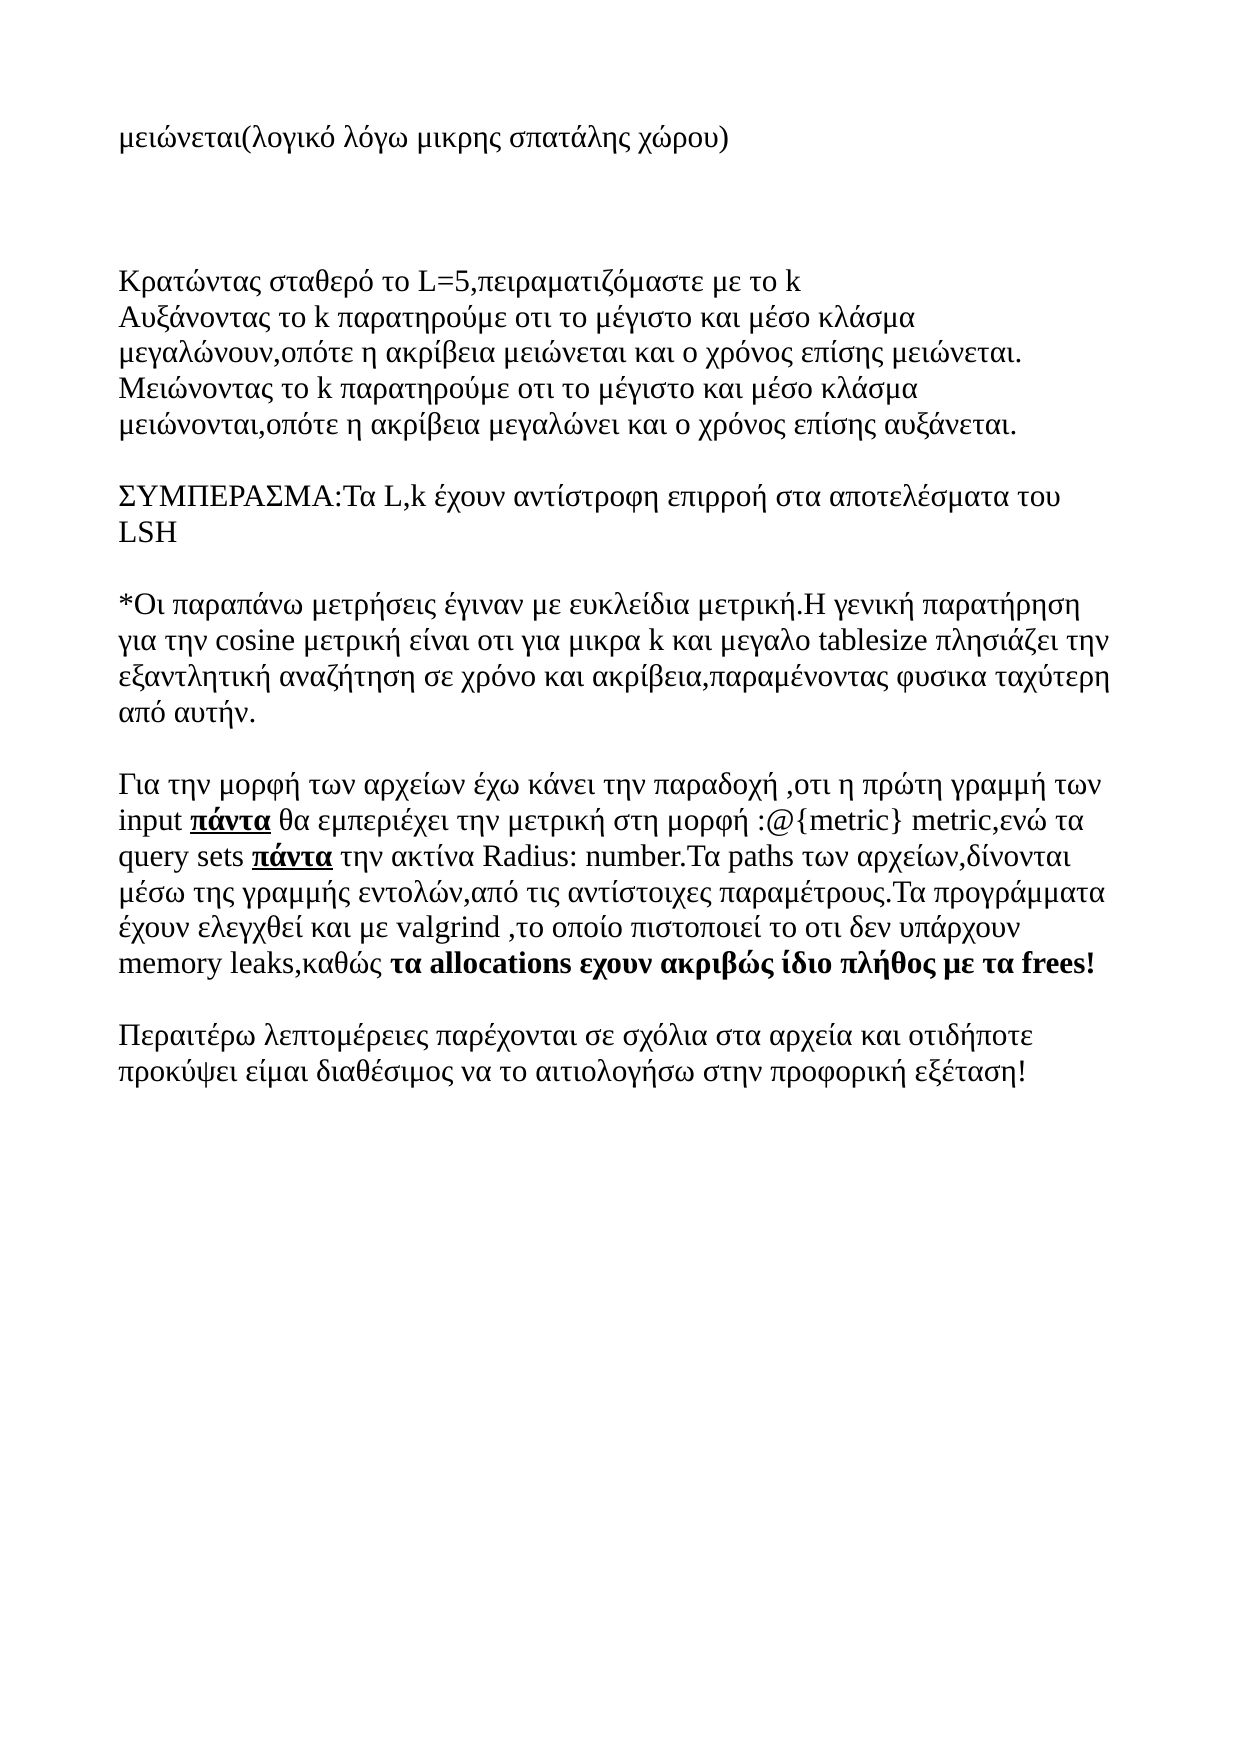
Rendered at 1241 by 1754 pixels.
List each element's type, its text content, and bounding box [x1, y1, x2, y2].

text *Οι παραπάνω μετρήσεις έγιναν με ευκλείδια μετρική.Η γενική παρατήρηση για την cosine μετρική είναι οτι για μικρα k και μεγαλο tablesize πλησιάζει την εξαντλητική αναζήτηση σε χρόνο και ακρίβεια,παραμένοντας φυσικα ταχύτερη από αυτήν. [118, 585, 1122, 729]
text Περαιτέρω λεπτομέρειες παρέχονται σε σχόλια στα αρχεία και οτιδήποτε προκύψει είμαι διαθέσιμος να το αιτιολογήσω στην προφορική εξέταση! [118, 1017, 1122, 1088]
text Μειώνοντας το k παρατηρούμε οτι το μέγιστο και μέσο κλάσμα μειώνονται,οπότε η ακρίβεια μεγαλώνει και ο χρόνος επίσης αυξάνεται. [118, 370, 1122, 442]
text Αυξάνοντας το k παρατηρούμε οτι το μέγιστο και μέσο κλάσμα μεγαλώνουν,οπότε η ακρίβεια μειώνεται και ο χρόνος επίσης μειώνεται. [118, 298, 1122, 370]
text μειώνεται(λογικό λόγω μικρης σπατάλης χώρου) [118, 118, 1122, 154]
text Για την μορφή των αρχείων έχω κάνει την παραδοχή ,οτι η πρώτη γραμμή των input πάντα θα εμπεριέχει την μετρική στη μορφή :@{metric} metric,ενώ τα query sets πάντα την ακτίνα Radius: number.Τα paths των αρχείων,δίνονται μέσω της γραμμής εντολών,από τις αντίστοιχες παραμέτρους.Τα προγράμματα έχουν ελεγχθεί και με valgrind ,το οποίο πιστοποιεί το οτι δεν υπάρχουν memory leaks,καθώς τα allocations εχουν ακριβώς ίδιο πλήθος με τα frees! [118, 765, 1122, 981]
text ΣΥΜΠΕΡΑΣΜΑ:Τα L,k έχουν αντίστροφη επιρροή στα αποτελέσματα του LSH [118, 477, 1122, 549]
text Κρατώντας σταθερό το L=5,πειραματιζόμαστε με το k [118, 262, 1122, 298]
